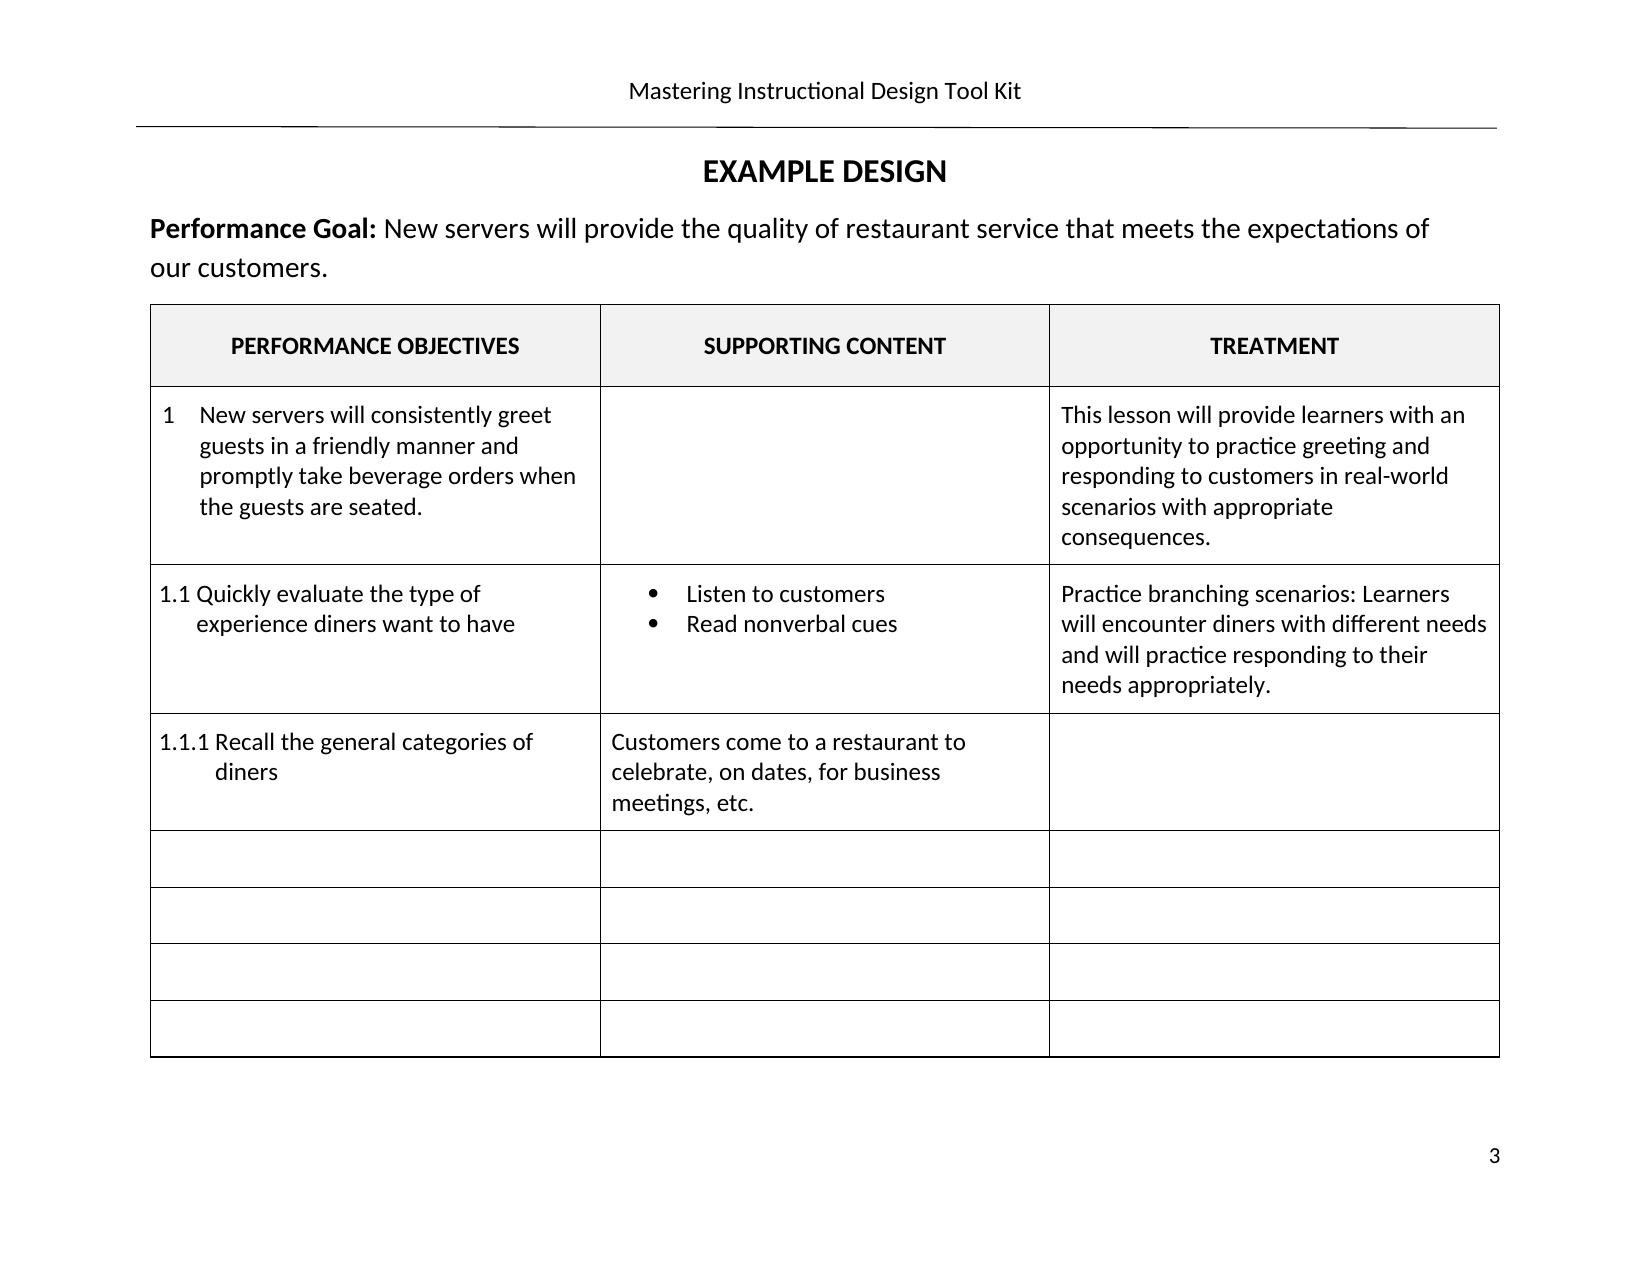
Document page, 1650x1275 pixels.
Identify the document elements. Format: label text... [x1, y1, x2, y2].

table_cell [1050, 944, 1499, 1000]
text Performance Goal: New servers will provide the quality of restaurant service that meets the expectations of our customers. [150, 211, 1500, 285]
table_cell Recall the general categories of diners [151, 714, 600, 830]
table_cell [601, 888, 1049, 943]
table_header TREATMENT [1050, 305, 1499, 386]
text EXAMPLE DESIGN [150, 150, 1500, 191]
table_cell [151, 831, 600, 887]
table_cell New servers will consistently greet guests in a friendly manner and promptly take beverage orders when the guests are seated. [151, 387, 600, 564]
table_cell Customers come to a restaurant to celebrate, on dates, for business meetings, etc. [601, 714, 1049, 830]
table_cell [1050, 831, 1499, 887]
table_header PERFORMANCE OBJECTIVES [151, 305, 600, 386]
table_cell [1050, 714, 1499, 830]
table_cell [601, 831, 1049, 887]
table_cell Listen to customers Read nonverbal cues [601, 565, 1049, 712]
table_cell [601, 387, 1049, 564]
table_cell [151, 944, 600, 1000]
table_cell [1050, 1001, 1499, 1056]
table_cell [601, 944, 1049, 1000]
table_cell Practice branching scenarios: Learners will encounter diners with different needs and will practice responding to their needs appropriately. [1050, 565, 1499, 712]
table_cell [1050, 888, 1499, 943]
table_header SUPPORTING CONTENT [601, 305, 1049, 386]
table_cell [151, 888, 600, 943]
table_cell [601, 1001, 1049, 1056]
table_cell [151, 1001, 600, 1056]
table_cell Quickly evaluate the type of experience diners want to have [151, 565, 600, 712]
table_cell This lesson will provide learners with an opportunity to practice greeting and responding to customers in real-world scenarios with appropriate consequences. [1050, 387, 1499, 564]
